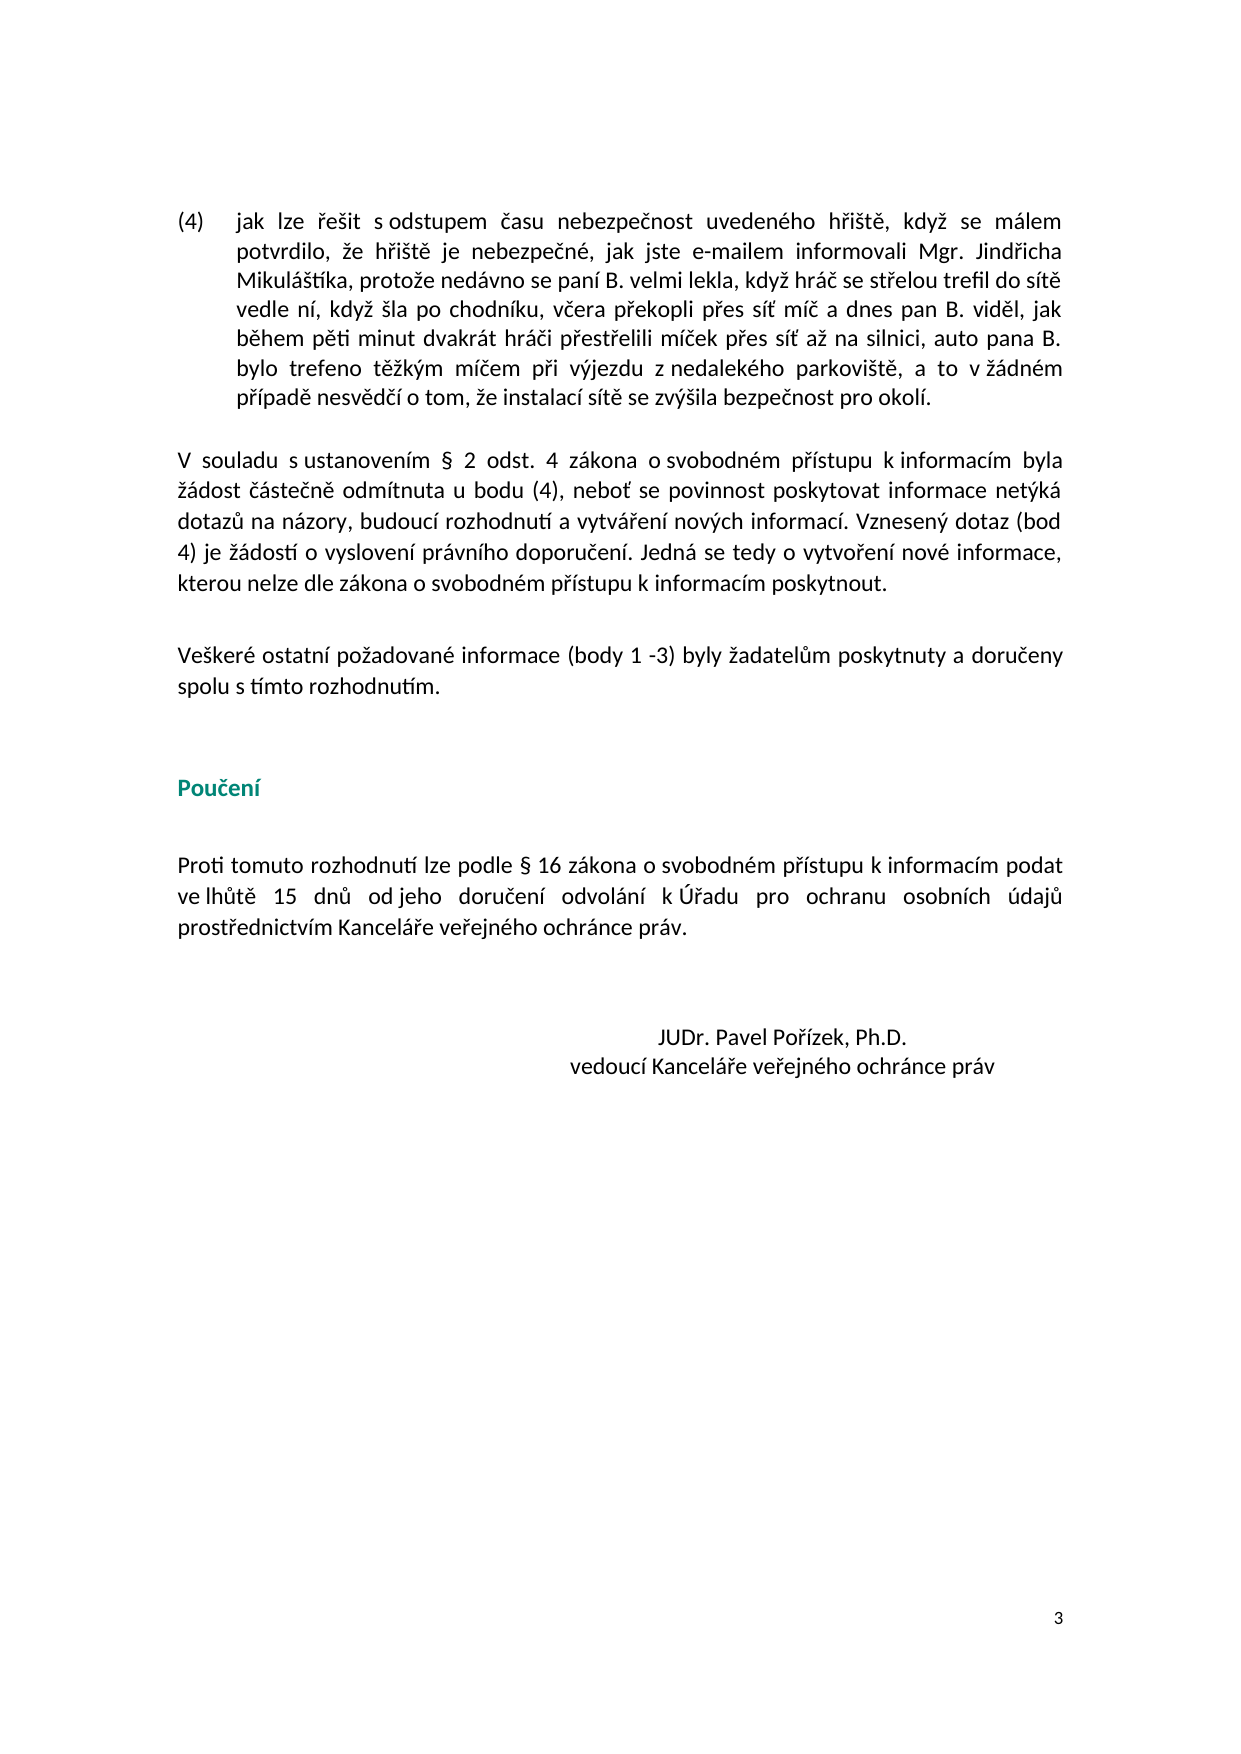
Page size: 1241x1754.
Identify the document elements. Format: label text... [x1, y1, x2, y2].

text JUDr. Pavel Pořízek, Ph.D. [502, 1022, 1063, 1051]
list jak lze řešit s odstupem času nebezpečnost uvedeného hřiště, když se málem potvrdilo, že hřiště je nebezpečné, jak jste e-mailem informovali Mgr. Jindřicha Mikuláštíka, protože nedávno se paní B. velmi lekla, když hráč se střelou trefil do sítě vedle ní, když šla po chodníku, včera překopli přes síť míč a dnes pan B. viděl, jak během pěti minut dvakrát hráči přestřelili míček přes síť až na silnici, auto pana B. bylo trefeno těžkým míčem při výjezdu z nedalekého parkoviště, a to v žádném případě nesvědčí o tom, že instalací sítě se zvýšila bezpečnost pro okolí. [177, 206, 1063, 411]
text V souladu s ustanovením § 2 odst. 4 zákona o svobodném přístupu k informacím byla žádost částečně odmítnuta u bodu (4), neboť se povinnost poskytovat informace netýká dotazů na názory, budoucí rozhodnutí a vytváření nových informací. Vznesený dotaz (bod 4) je žádostí o vyslovení právního doporučení. Jedná se tedy o vytvoření nové informace, kterou nelze dle zákona o svobodném přístupu k informacím poskytnout. [177, 445, 1063, 597]
text Proti tomuto rozhodnutí lze podle § 16 zákona o svobodném přístupu k informacím podat ve lhůtě 15 dnů od jeho doručení odvolání k Úřadu pro ochranu osobních údajů prostřednictvím Kanceláře veřejného ochránce práv. [177, 850, 1063, 941]
subtitle Poučení [177, 772, 1063, 803]
text vedoucí Kanceláře veřejného ochránce práv [502, 1051, 1063, 1080]
text Veškeré ostatní požadované informace (body 1 -3) byly žadatelům poskytnuty a doručeny spolu s tímto rozhodnutím. [177, 640, 1063, 700]
